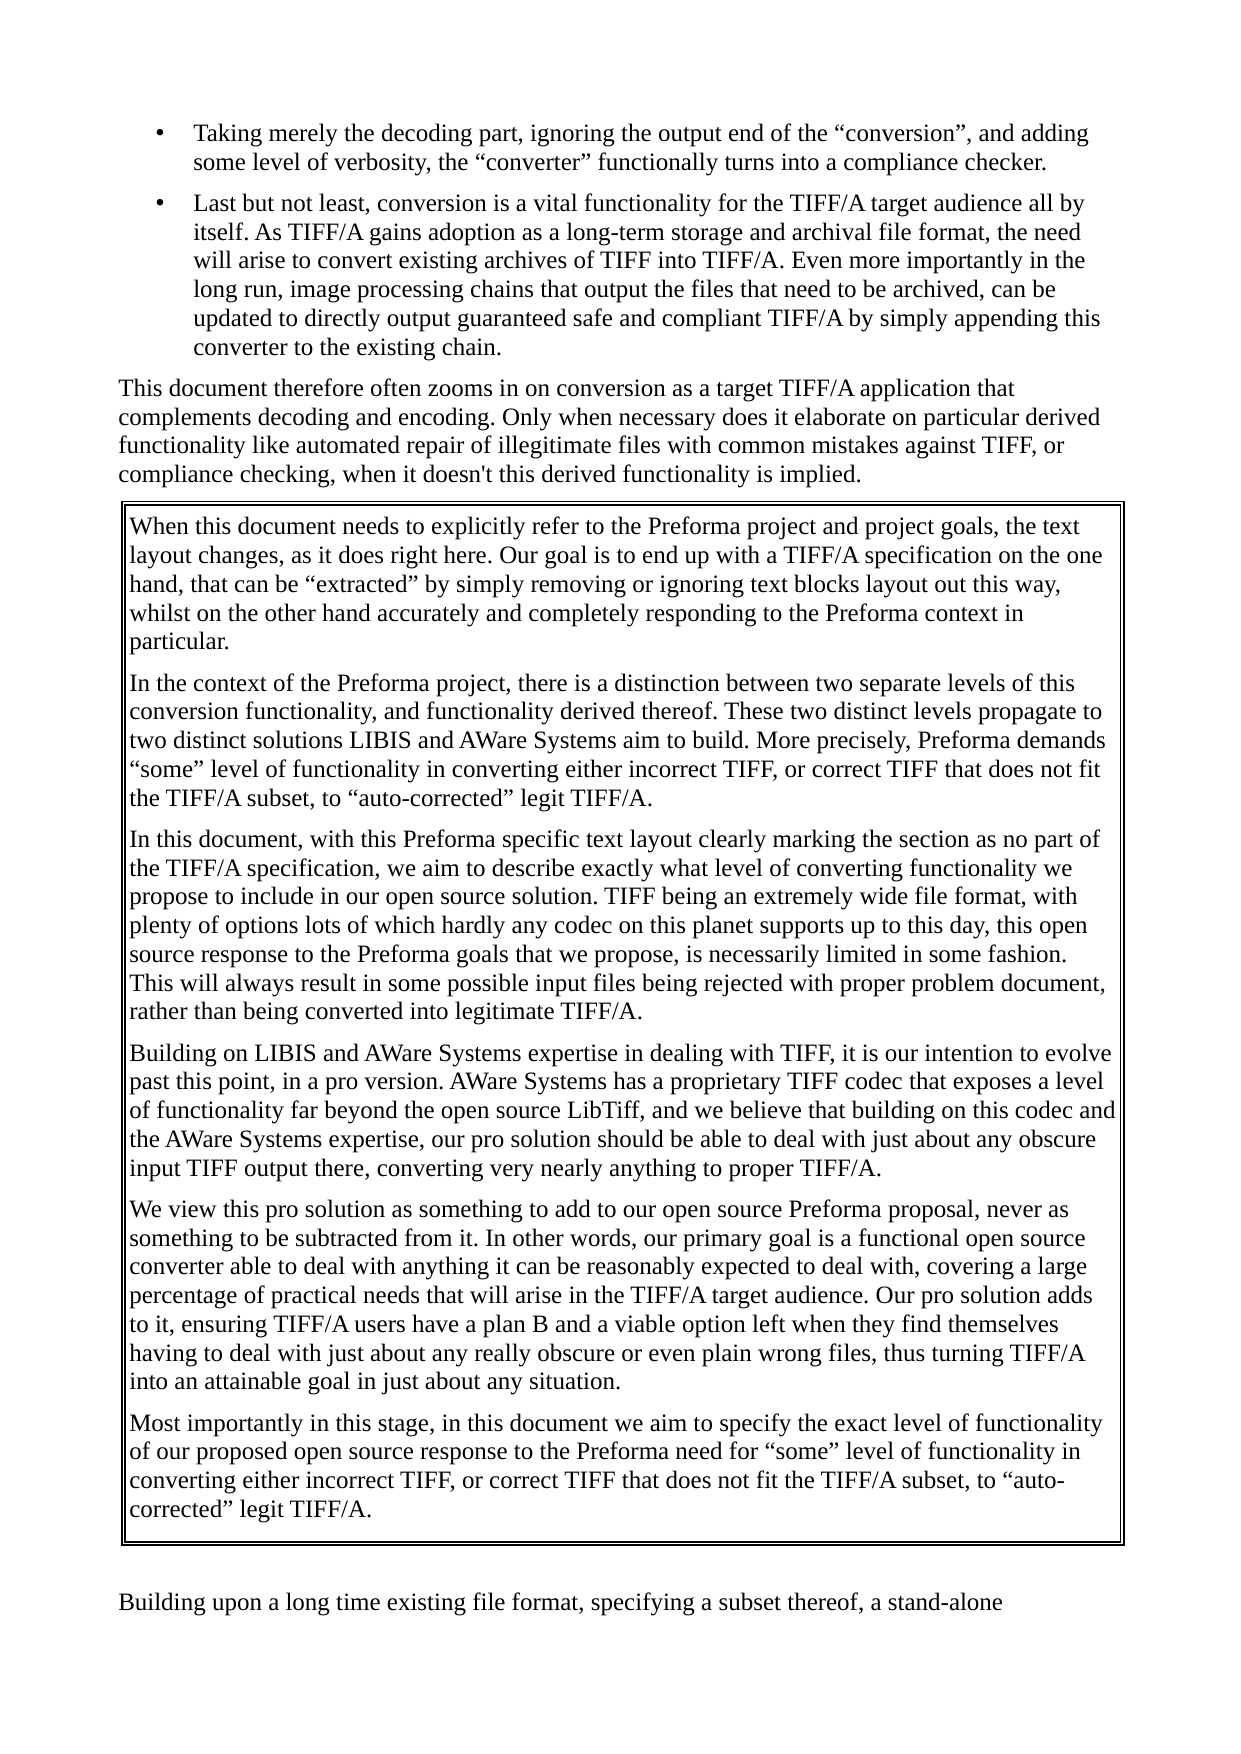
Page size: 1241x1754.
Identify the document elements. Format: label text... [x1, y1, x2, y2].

text This document therefore often zooms in on conversion as a target TIFF/A application that complements decoding and encoding. Only when necessary does it elaborate on particular derived functionality like automated repair of illegitimate files with common mistakes against TIFF, or compliance checking, when it doesn't this derived functionality is implied. [118, 373, 1122, 488]
list Taking merely the decoding part, ignoring the output end of the “conversion”, and adding some level of verbosity, the “converter” functionally turns into a compliance checker. [156, 118, 1122, 176]
table_header When this document needs to explicitly refer to the Preforma project and project goals, the text layout changes, as it does right here. Our goal is to end up with a TIFF/A specification on the one hand, that can be “extracted” by simply removing or ignoring text blocks layout out this way, whilst on the other hand accurately and completely responding to the Preforma context in particular. In the context of the Preforma project, there is a distinction between two separate levels of this conversion functionality, and functionality derived thereof. These two distinct levels propagate to two distinct solutions LIBIS and AWare Systems aim to build. More precisely, Preforma demands “some” level of functionality in converting either incorrect TIFF, or correct TIFF that does not fit the TIFF/A subset, to “auto-corrected” legit TIFF/A. In this document, with this Preforma specific text layout clearly marking the section as no part of the TIFF/A specification, we aim to describe exactly what level of converting functionality we propose to include in our open source solution. TIFF being an extremely wide file format, with plenty of options lots of which hardly any codec on this planet supports up to this day, this open source response to the Preforma goals that we propose, is necessarily limited in some fashion. This will always result in some possible input files being rejected with proper problem document, rather than being converted into legitimate TIFF/A. Building on LIBIS and AWare Systems expertise in dealing with TIFF, it is our intention to evolve past this point, in a pro version. AWare Systems has a proprietary TIFF codec that exposes a level of functionality far beyond the open source LibTiff, and we believe that building on this codec and the AWare Systems expertise, our pro solution should be able to deal with just about any obscure input TIFF output there, converting very nearly anything to proper TIFF/A. We view this pro solution as something to add to our open source Preforma proposal, never as something to be subtracted from it. In other words, our primary goal is a functional open source converter able to deal with anything it can be reasonably expected to deal with, covering a large percentage of practical needs that will arise in the TIFF/A target audience. Our pro solution adds to it, ensuring TIFF/A users have a plan B and a viable option left when they find themselves having to deal with just about any really obscure or even plain wrong files, thus turning TIFF/A into an attainable goal in just about any situation. Most importantly in this stage, in this document we aim to specify the exact level of functionality of our proposed open source response to the Preforma need for “some” level of functionality in converting either incorrect TIFF, or correct TIFF that does not fit the TIFF/A subset, to “auto-corrected” legit TIFF/A. [126, 506, 1120, 1541]
list Last but not least, conversion is a vital functionality for the TIFF/A target audience all by itself. As TIFF/A gains adoption as a long-term storage and archival file format, the need will arise to convert existing archives of TIFF into TIFF/A. Even more importantly in the long run, image processing chains that output the files that need to be archived, can be updated to directly output guaranteed safe and compliant TIFF/A by simply appending this converter to the existing chain. [156, 188, 1122, 361]
text Building upon a long time existing file format, specifying a subset thereof, a stand-alone [118, 1587, 1122, 1616]
